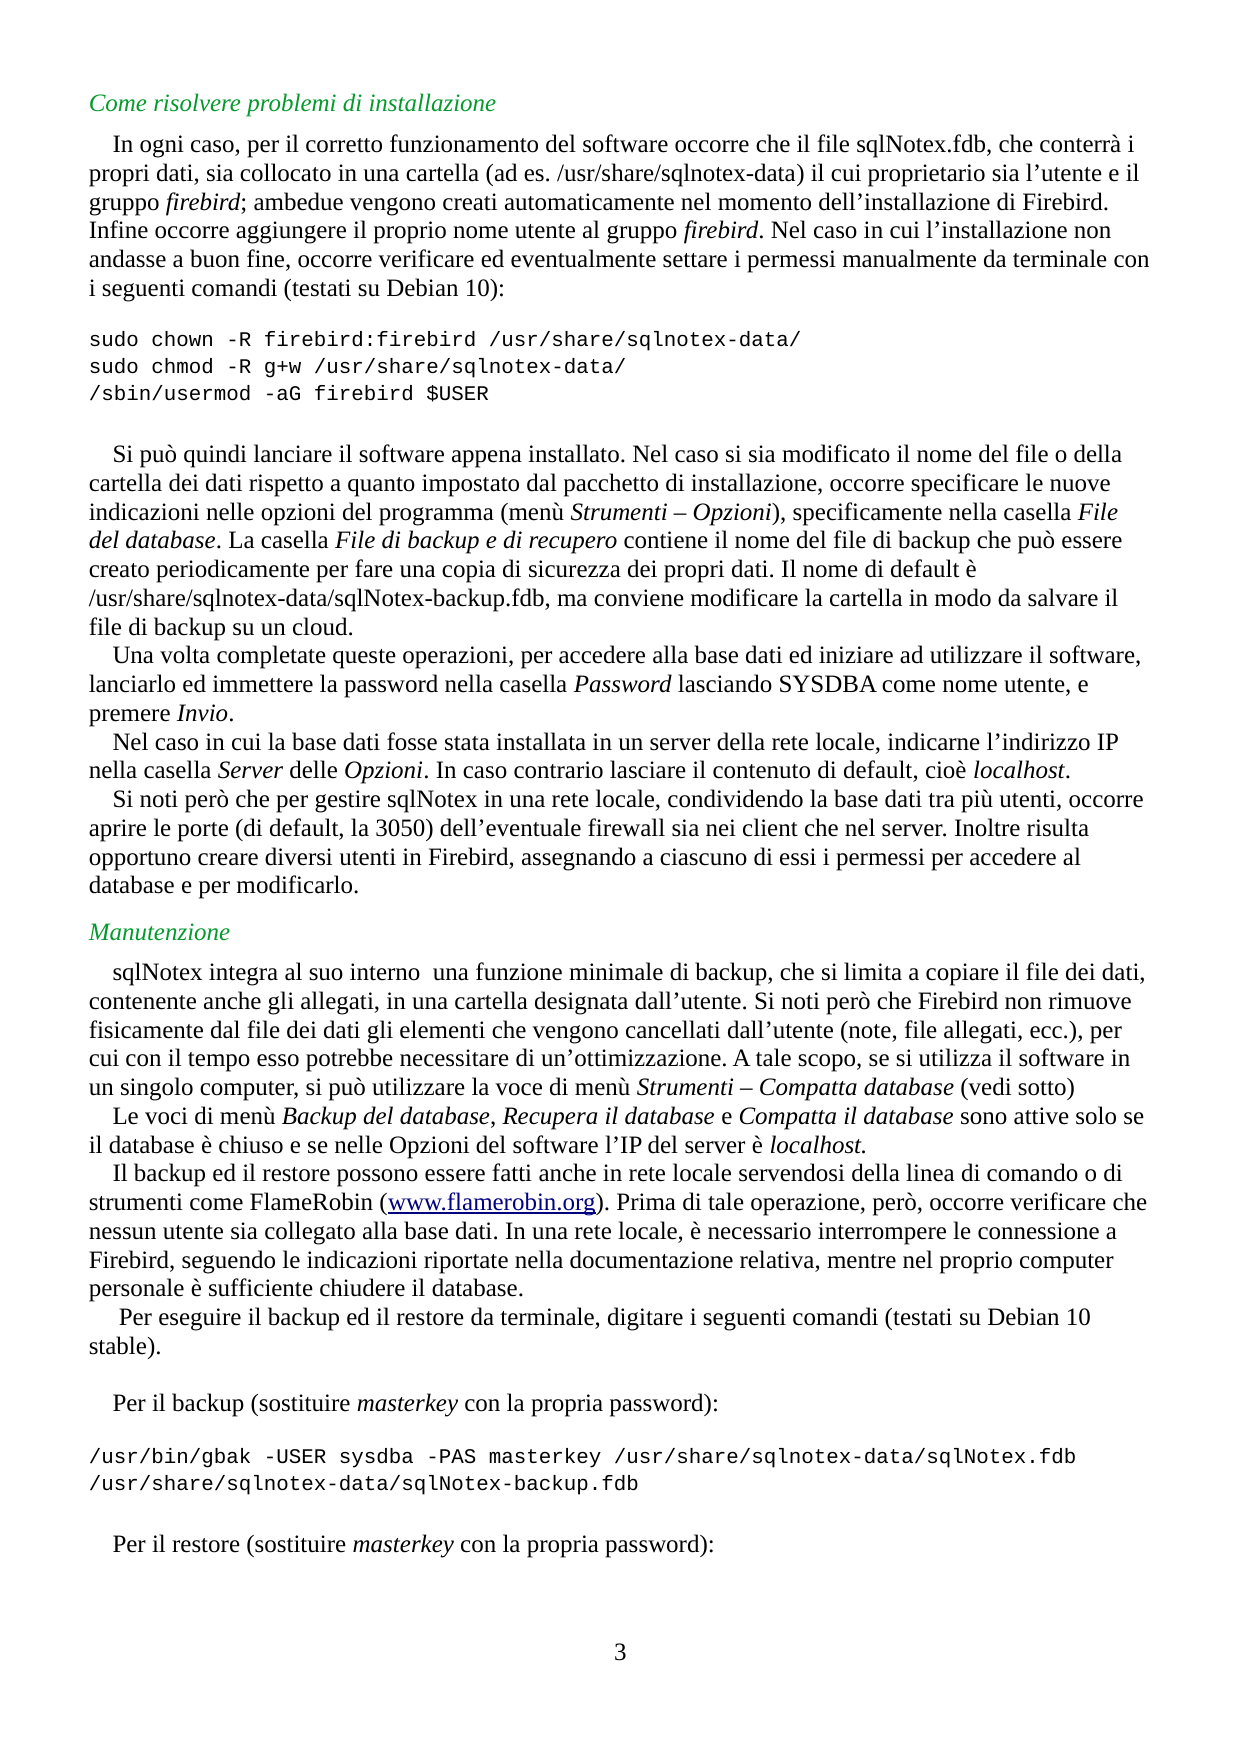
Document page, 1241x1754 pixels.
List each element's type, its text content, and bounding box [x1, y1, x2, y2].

text Si può quindi lanciare il software appena installato. Nel caso si sia modificato il nome del file o della cartella dei dati rispetto a quanto impostato dal pacchetto di installazione, occorre specificare le nuove indicazioni nelle opzioni del programma (menù Strumenti – Opzioni), specificamente nella casella File del database. La casella File di backup e di recupero contiene il nome del file di backup che può essere creato periodicamente per fare una copia di sicurezza dei propri dati. Il nome di default è /usr/share/sqlnotex-data/sqlNotex-backup.fdb, ma conviene modificare la cartella in modo da salvare il file di backup su un cloud. [88, 439, 1152, 640]
text /usr/bin/gbak -USER sysdba -PAS masterkey /usr/share/sqlnotex-data/sqlNotex.fdb /usr/share/sqlnotex-data/sqlNotex-backup.fdb [88, 1446, 1152, 1497]
text In ogni caso, per il corretto funzionamento del software occorre che il file sqlNotex.fdb, che conterrà i propri dati, sia collocato in una cartella (ad es. /usr/share/sqlnotex-data) il cui proprietario sia l’utente e il gruppo firebird; ambedue vengono creati automaticamente nel momento dell’installazione di Firebird. Infine occorre aggiungere il proprio nome utente al gruppo firebird. Nel caso in cui l’installazione non andasse a buon fine, occorre verificare ed eventualmente settare i permessi manualmente da terminale con i seguenti comandi (testati su Debian 10): [88, 129, 1152, 302]
subtitle Come risolvere problemi di installazione [88, 88, 1152, 117]
text Per eseguire il backup ed il restore da terminale, digitare i seguenti comandi (testati su Debian 10 stable). [88, 1302, 1152, 1360]
text Il backup ed il restore possono essere fatti anche in rete locale servendosi della linea di comando o di strumenti come FlameRobin (www.flamerobin.org). Prima di tale operazione, però, occorre verificare che nessun utente sia collegato alla base dati. In una rete locale, è necessario interrompere le connessione a Firebird, seguendo le indicazioni riportate nella documentazione relativa, mentre nel proprio computer personale è sufficiente chiudere il database. [88, 1158, 1152, 1302]
text Le voci di menù Backup del database, Recupera il database e Compatta il database sono attive solo se il database è chiuso e se nelle Opzioni del software l’IP del server è localhost. [88, 1101, 1152, 1158]
text Una volta completate queste operazioni, per accedere alla base dati ed iniziare ad utilizzare il software, lanciarlo ed immettere la password nella casella Password lasciando SYSDBA come nome utente, e premere Invio. [88, 640, 1152, 727]
text sudo chown -R firebird:firebird /usr/share/sqlnotex-data/ [88, 329, 1152, 352]
text Per il restore (sostituire masterkey con la propria password): [88, 1529, 1152, 1558]
text Nel caso in cui la base dati fosse stata installata in un server della rete locale, indicarne l’indirizzo IP nella casella Server delle Opzioni. In caso contrario lasciare il contenuto di default, cioè localhost. [88, 727, 1152, 784]
text Per il backup (sostituire masterkey con la propria password): [88, 1388, 1152, 1417]
text sudo chmod -R g+w /usr/share/sqlnotex-data/ [88, 356, 1152, 379]
text sqlNotex integra al suo interno una funzione minimale di backup, che si limita a copiare il file dei dati, contenente anche gli allegati, in una cartella designata dall’utente. Si noti però che Firebird non rimuove fisicamente dal file dei dati gli elementi che vengono cancellati dall’utente (note, file allegati, ecc.), per cui con il tempo esso potrebbe necessitare di un’ottimizzazione. A tale scopo, se si utilizza il software in un singolo computer, si può utilizzare la voce di menù Strumenti – Compatta database (vedi sotto) [88, 957, 1152, 1101]
text Si noti però che per gestire sqlNotex in una rete locale, condividendo la base dati tra più utenti, occorre aprire le porte (di default, la 3050) dell’eventuale firewall sia nei client che nel server. Inoltre risulta opportuno creare diversi utenti in Firebird, assegnando a ciascuno di essi i permessi per accedere al database e per modificarlo. [88, 784, 1152, 899]
subtitle Manutenzione [88, 917, 1152, 946]
text /sbin/usermod -aG firebird $USER [88, 383, 1152, 407]
